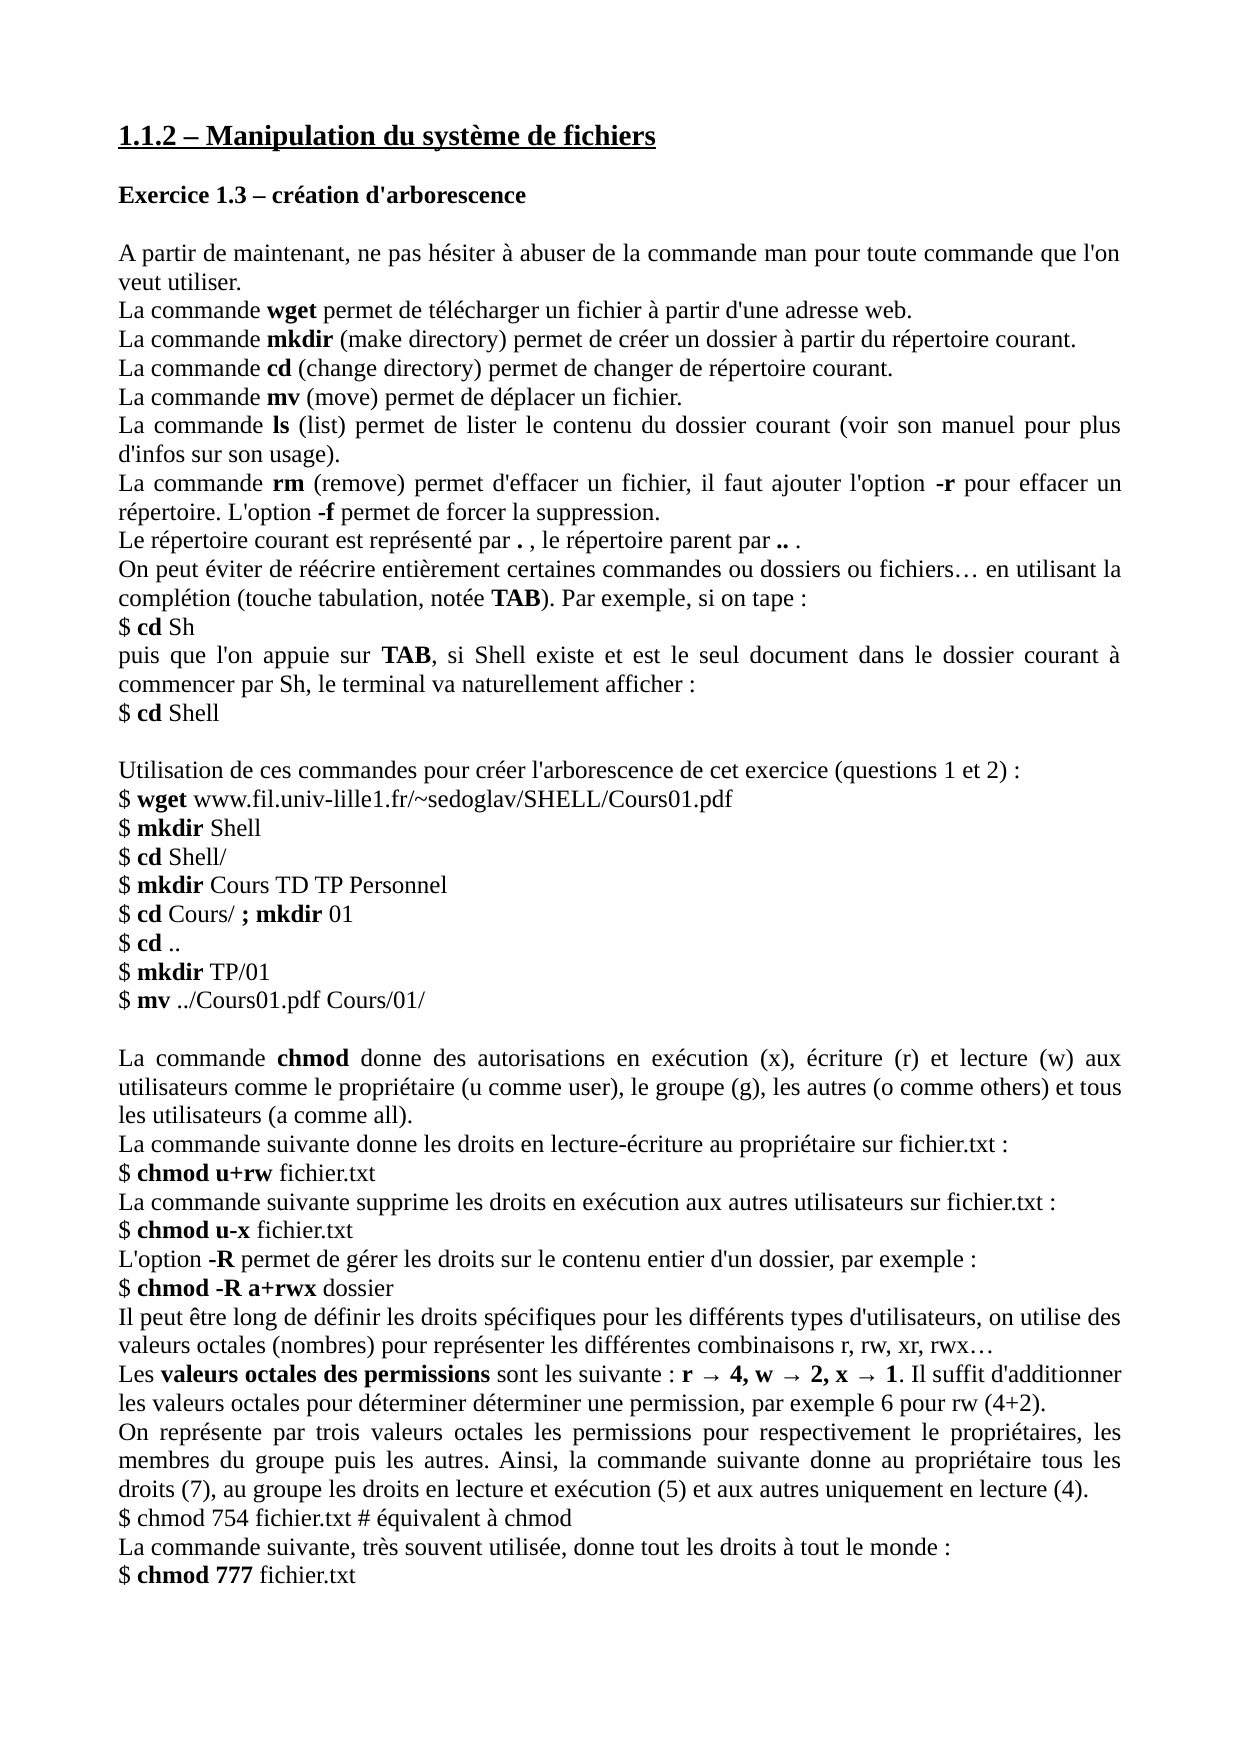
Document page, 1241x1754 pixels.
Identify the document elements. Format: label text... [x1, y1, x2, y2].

text $ mkdir Shell [118, 813, 1122, 842]
text $ chmod -R a+rwx dossier [118, 1273, 1122, 1302]
text La commande suivante, très souvent utilisée, donne tout les droits à tout le monde : [118, 1532, 1122, 1560]
text Les valeurs octales des permissions sont les suivante : r → 4, w → 2, x → 1. Il suffit d'additionner les valeurs octales pour déterminer déterminer une permission, par exemple 6 pour rw (4+2). [118, 1359, 1122, 1417]
text $ wget www.fil.univ-lille1.fr/~sedoglav/SHELL/Cours01.pdf [118, 784, 1122, 813]
text $ cd Shell [118, 698, 1122, 727]
text La commande ls (list) permet de lister le contenu du dossier courant (voir son manuel pour plus d'infos sur son usage). [118, 410, 1122, 468]
text A partir de maintenant, ne pas hésiter à abuser de la commande man pour toute commande que l'on veut utiliser. [118, 238, 1122, 295]
text Utilisation de ces commandes pour créer l'arborescence de cet exercice (questions 1 et 2) : [118, 755, 1122, 784]
text La commande chmod donne des autorisations en exécution (x), écriture (r) et lecture (w) aux utilisateurs comme le propriétaire (u comme user), le groupe (g), les autres (o comme others) et tous les utilisateurs (a comme all). [118, 1043, 1122, 1129]
text $ mkdir Cours TD TP Personnel [118, 870, 1122, 899]
text La commande cd (change directory) permet de changer de répertoire courant. [118, 353, 1122, 382]
text puis que l'on appuie sur TAB, si Shell existe et est le seul document dans le dossier courant à commencer par Sh, le terminal va naturellement afficher : [118, 640, 1122, 698]
text La commande rm (remove) permet d'effacer un fichier, il faut ajouter l'option -r pour effacer un répertoire. L'option -f permet de forcer la suppression. [118, 468, 1122, 525]
text $ chmod 754 fichier.txt # équivalent à chmod [118, 1503, 1122, 1532]
text $ cd .. [118, 928, 1122, 957]
text $ mkdir TP/01 [118, 957, 1122, 985]
text $ cd Sh [118, 612, 1122, 640]
text La commande mkdir (make directory) permet de créer un dossier à partir du répertoire courant. [118, 324, 1122, 353]
text Le répertoire courant est représenté par . , le répertoire parent par .. . [118, 525, 1122, 554]
text La commande suivante supprime les droits en exécution aux autres utilisateurs sur fichier.txt : [118, 1187, 1122, 1215]
text On représente par trois valeurs octales les permissions pour respectivement le propriétaires, les membres du groupe puis les autres. Ainsi, la commande suivante donne au propriétaire tous les droits (7), au groupe les droits en lecture et exécution (5) et aux autres uniquement en lecture (4). [118, 1417, 1122, 1503]
text L'option -R permet de gérer les droits sur le contenu entier d'un dossier, par exemple : [118, 1244, 1122, 1273]
text $ cd Cours/ ; mkdir 01 [118, 899, 1122, 928]
text La commande wget permet de télécharger un fichier à partir d'une adresse web. [118, 295, 1122, 324]
text $ cd Shell/ [118, 842, 1122, 870]
text $ mv ../Cours01.pdf Cours/01/ [118, 985, 1122, 1014]
text $ chmod 777 fichier.txt [118, 1560, 1122, 1589]
text 1.1.2 – Manipulation du système de fichiers [118, 118, 1122, 152]
text $ chmod u+rw fichier.txt [118, 1158, 1122, 1187]
text La commande mv (move) permet de déplacer un fichier. [118, 382, 1122, 410]
text Exercice 1.3 – création d'arborescence [118, 180, 1122, 209]
text Il peut être long de définir les droits spécifiques pour les différents types d'utilisateurs, on utilise des valeurs octales (nombres) pour représenter les différentes combinaisons r, rw, xr, rwx… [118, 1302, 1122, 1359]
text La commande suivante donne les droits en lecture-écriture au propriétaire sur fichier.txt : [118, 1129, 1122, 1158]
text On peut éviter de réécrire entièrement certaines commandes ou dossiers ou fichiers… en utilisant la complétion (touche tabulation, notée TAB). Par exemple, si on tape : [118, 554, 1122, 612]
text $ chmod u-x fichier.txt [118, 1215, 1122, 1244]
